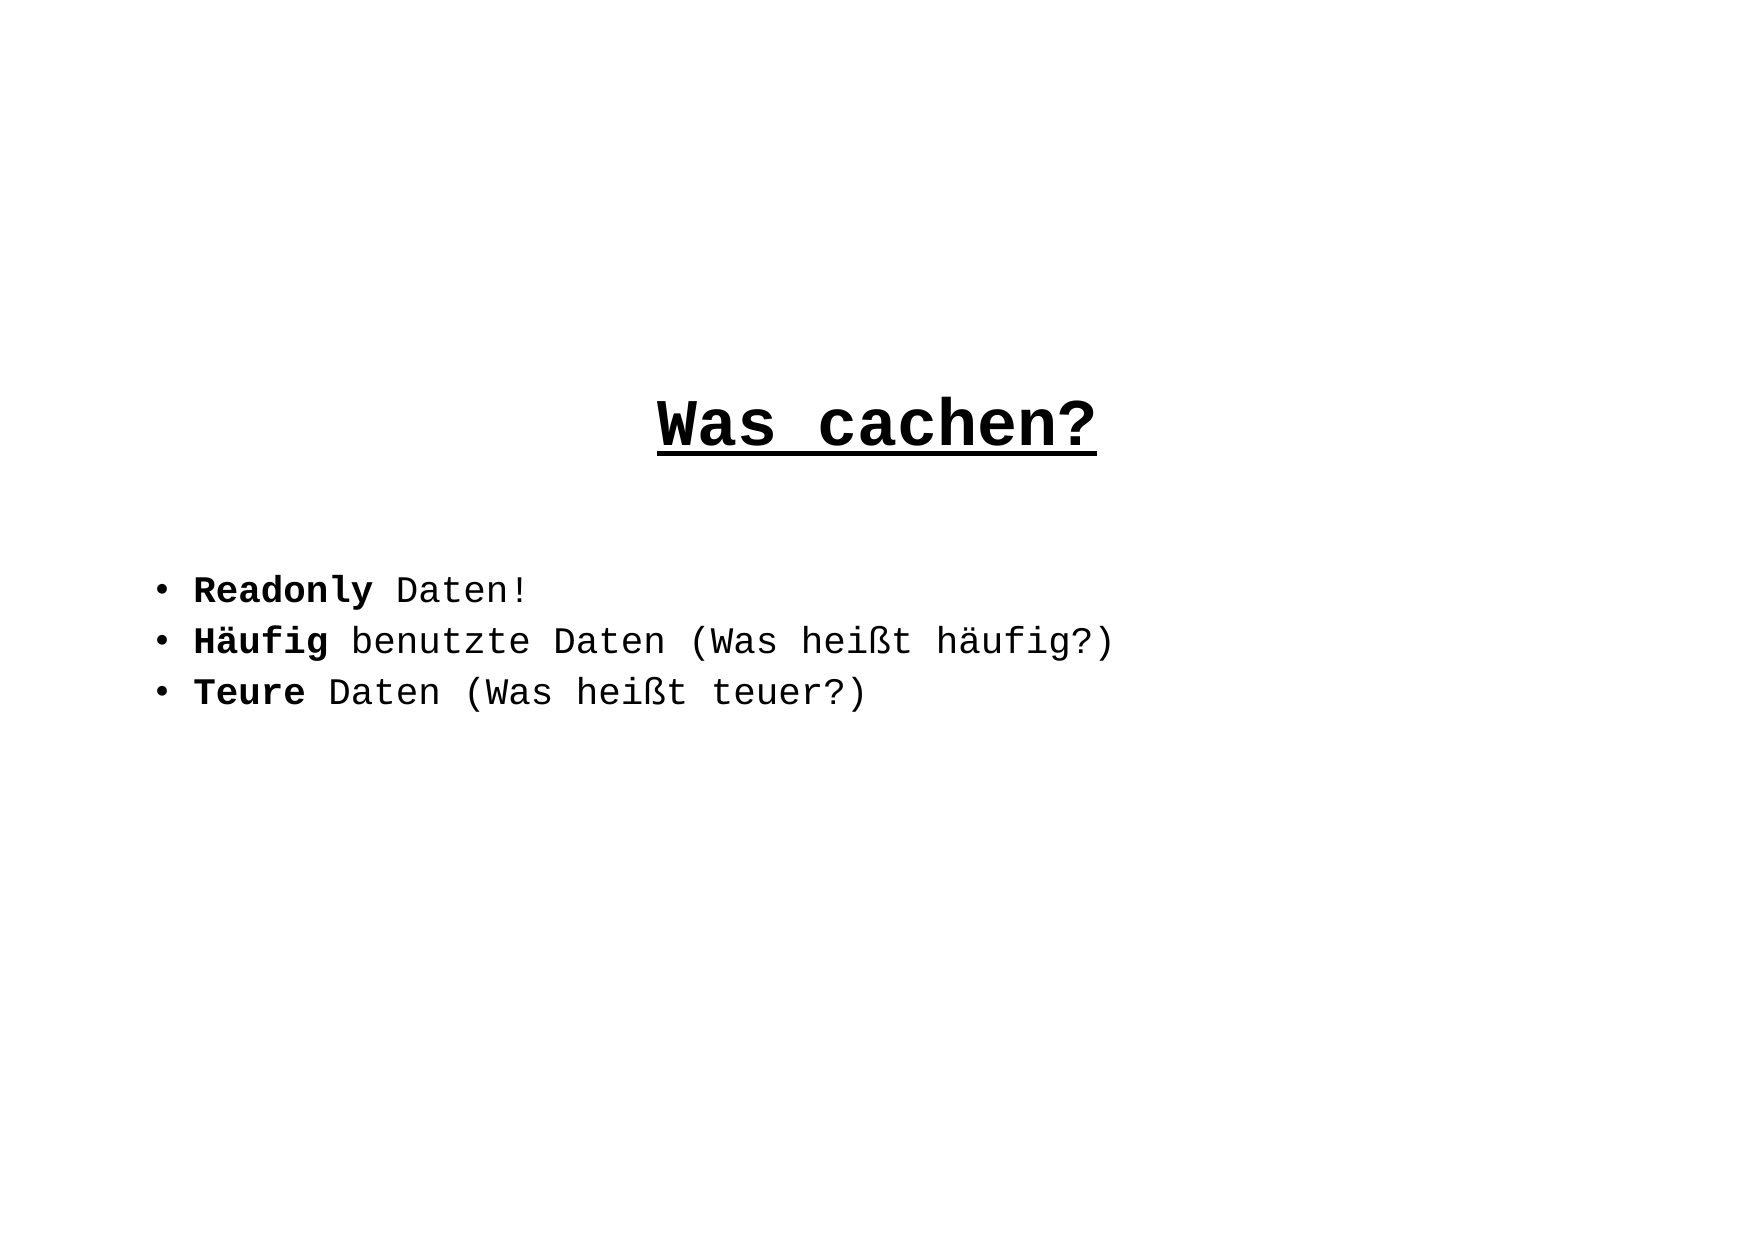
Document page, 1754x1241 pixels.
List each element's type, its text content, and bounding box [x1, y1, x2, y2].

list Readonly Daten! [156, 571, 1636, 614]
list Häufig benutzte Daten (Was heißt häufig?) [156, 622, 1636, 665]
text Was cachen? [118, 390, 1636, 466]
list Teure Daten (Was heißt teuer?) [156, 673, 1636, 716]
